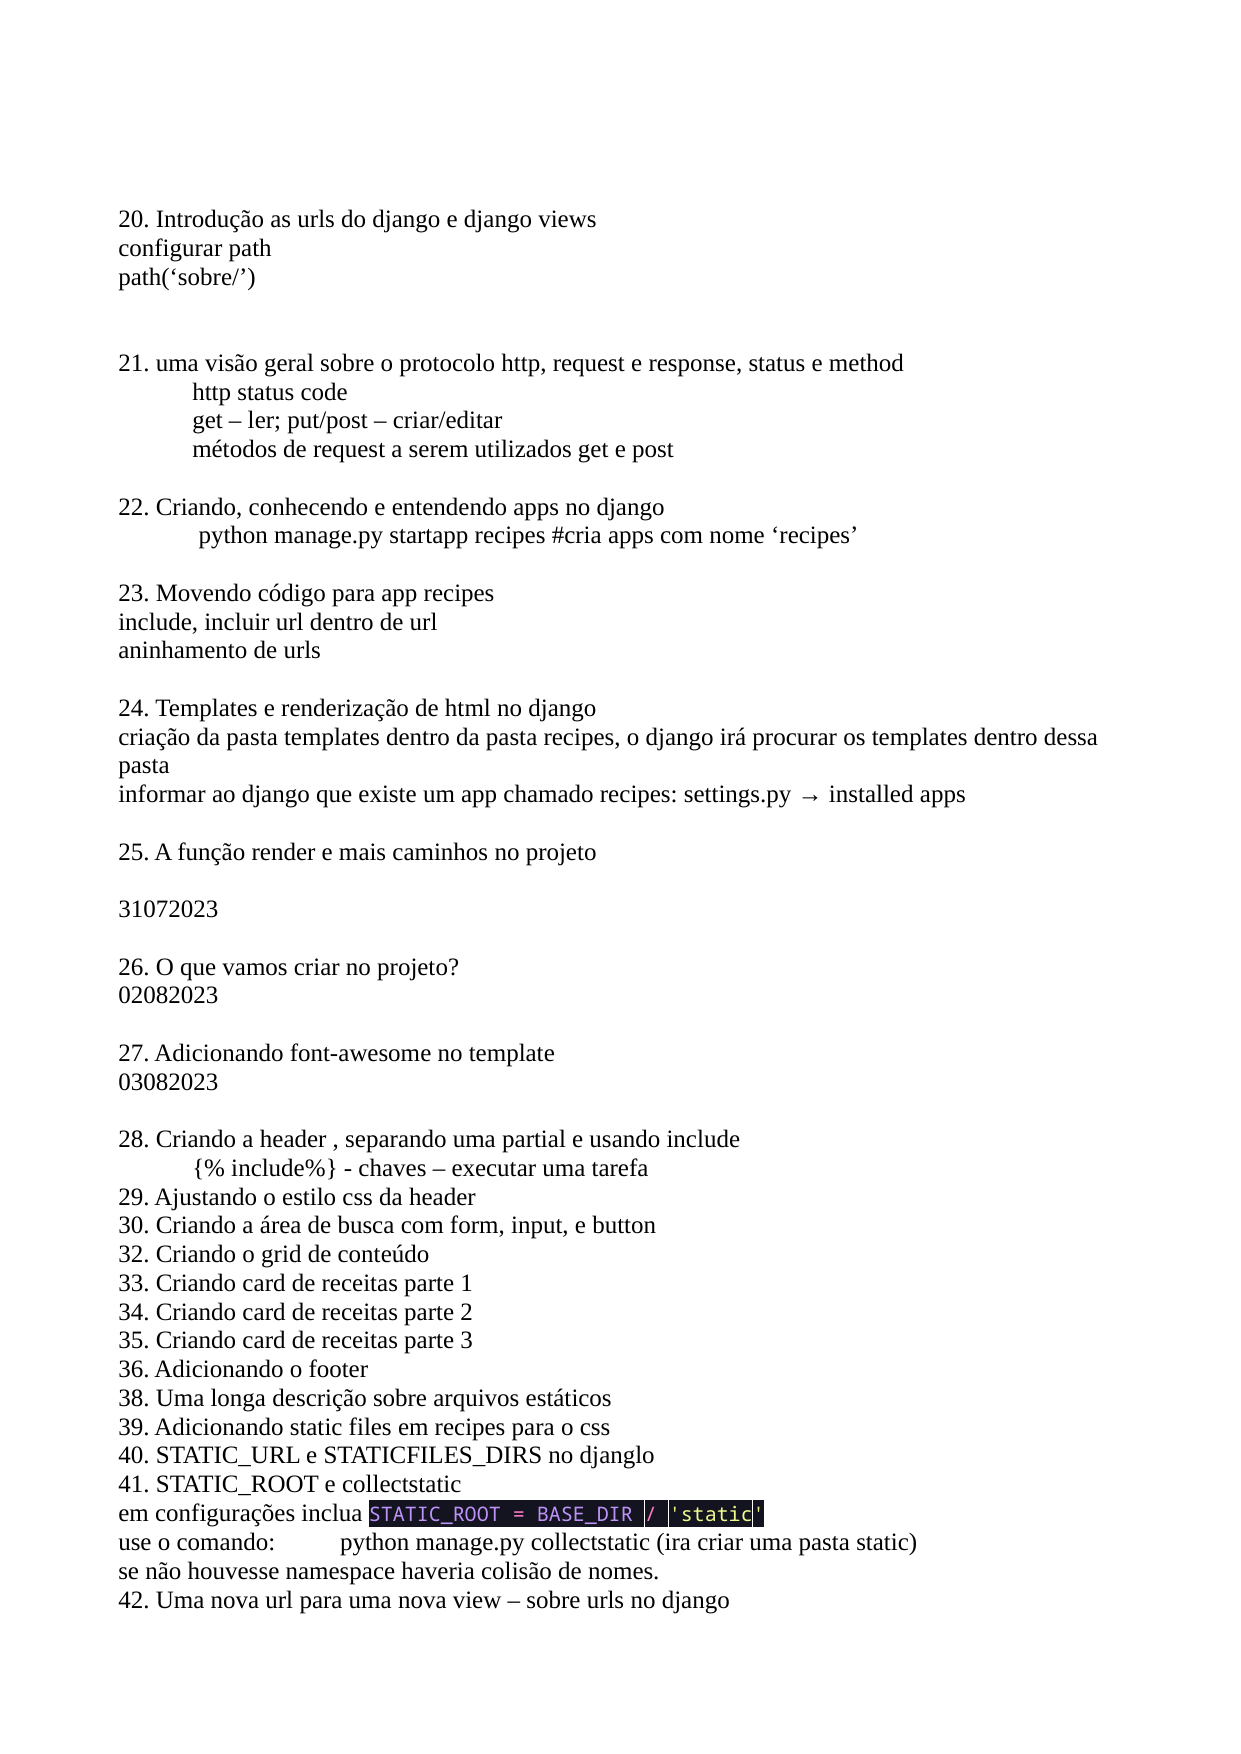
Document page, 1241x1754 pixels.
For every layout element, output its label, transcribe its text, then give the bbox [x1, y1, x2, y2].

text {% include%} - chaves – executar uma tarefa [118, 1153, 1122, 1182]
text path(‘sobre/’) [118, 262, 1122, 291]
text 30. Criando a área de busca com form, input, e button [118, 1211, 1122, 1239]
text 40. STATIC_URL e STATICFILES_DIRS no djanglo [118, 1441, 1122, 1469]
text 32. Criando o grid de conteúdo [118, 1239, 1122, 1268]
text aninhamento de urls [118, 636, 1122, 664]
text 35. Criando card de receitas parte 3 [118, 1326, 1122, 1354]
text 23. Movendo código para app recipes [118, 578, 1122, 607]
text 26. O que vamos criar no projeto? [118, 952, 1122, 981]
text 34. Criando card de receitas parte 2 [118, 1297, 1122, 1326]
text 22. Criando, conhecendo e entendendo apps no django [118, 492, 1122, 521]
text 29. Ajustando o estilo css da header [118, 1182, 1122, 1211]
text include, incluir url dentro de url [118, 607, 1122, 636]
text 28. Criando a header , separando uma partial e usando include [118, 1124, 1122, 1153]
text informar ao django que existe um app chamado recipes: settings.py → installed apps [118, 779, 1122, 808]
text 25. A função render e mais caminhos no projeto [118, 837, 1122, 866]
text 27. Adicionando font-awesome no template [118, 1038, 1122, 1067]
text 42. Uma nova url para uma nova view – sobre urls no django [118, 1585, 1122, 1614]
text criação da pasta templates dentro da pasta recipes, o django irá procurar os templates dentro dessa pasta [118, 722, 1122, 779]
text 39. Adicionando static files em recipes para o css [118, 1412, 1122, 1441]
text 20. Introdução as urls do django e django views [118, 204, 1122, 233]
text 33. Criando card de receitas parte 1 [118, 1268, 1122, 1297]
text 21. uma visão geral sobre o protocolo http, request e response, status e method [118, 348, 1122, 377]
text 38. Uma longa descrição sobre arquivos estáticos [118, 1383, 1122, 1412]
text 36. Adicionando o footer [118, 1354, 1122, 1383]
text 24. Templates e renderização de html no django [118, 693, 1122, 722]
text configurar path [118, 233, 1122, 262]
text 31072023 [118, 894, 1122, 923]
text get – ler; put/post – criar/editar [118, 406, 1122, 434]
text 03082023 [118, 1067, 1122, 1096]
text métodos de request a serem utilizados get e post [118, 434, 1122, 463]
text use o comando: python manage.py collectstatic (ira criar uma pasta static) [118, 1527, 1122, 1556]
text 02082023 [118, 981, 1122, 1009]
text em configurações inclua STATIC_ROOT = BASE_DIR / 'static' [118, 1498, 1122, 1527]
text se não houvesse namespace haveria colisão de nomes. [118, 1556, 1122, 1585]
text http status code [118, 377, 1122, 406]
text python manage.py startapp recipes #cria apps com nome ‘recipes’ [118, 521, 1122, 549]
text 41. STATIC_ROOT e collectstatic [118, 1469, 1122, 1498]
